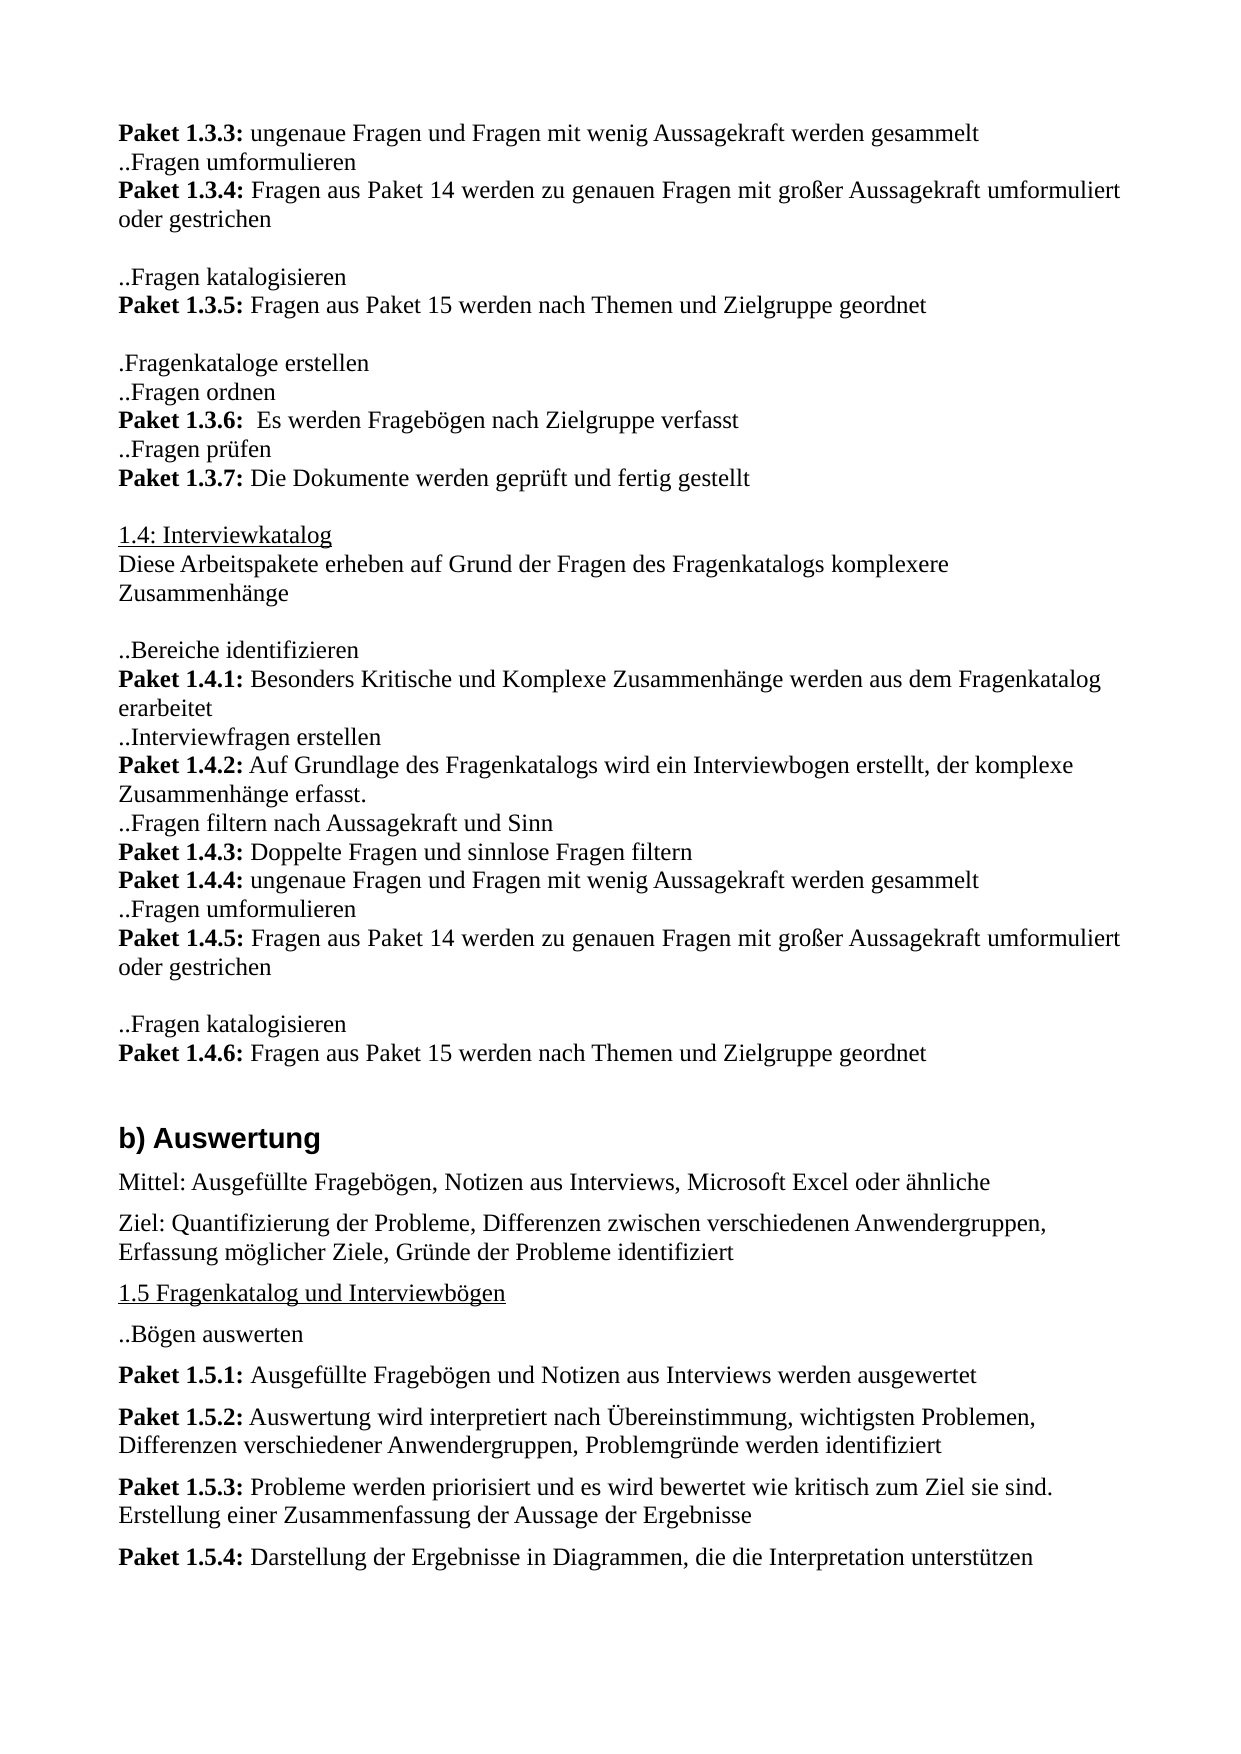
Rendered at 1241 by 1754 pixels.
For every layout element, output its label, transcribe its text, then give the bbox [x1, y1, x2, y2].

text ..Fragen katalogisieren [118, 262, 1122, 291]
text ..Fragen filtern nach Aussagekraft und Sinn [118, 808, 1122, 837]
text Diese Arbeitspakete erheben auf Grund der Fragen des Fragenkatalogs komplexere Zusammenhänge [118, 549, 1122, 607]
text ..Fragen umformulieren [118, 147, 1122, 176]
subtitle b) Auswertung [118, 1121, 1122, 1154]
text Ziel: Quantifizierung der Probleme, Differenzen zwischen verschiedenen Anwendergruppen, Erfassung möglicher Ziele, Gründe der Probleme identifiziert [118, 1208, 1122, 1265]
text ..Bögen auswerten [118, 1319, 1122, 1348]
text Paket 1.4.6: Fragen aus Paket 15 werden nach Themen und Zielgruppe geordnet [118, 1038, 1122, 1067]
text Paket 1.4.3: Doppelte Fragen und sinnlose Fragen filtern [118, 837, 1122, 866]
text ..Fragen katalogisieren [118, 1009, 1122, 1038]
text Paket 1.4.5: Fragen aus Paket 14 werden zu genauen Fragen mit großer Aussagekraft umformuliert oder gestrichen [118, 923, 1122, 981]
text Paket 1.3.4: Fragen aus Paket 14 werden zu genauen Fragen mit großer Aussagekraft umformuliert oder gestrichen [118, 176, 1122, 233]
text ..Fragen umformulieren [118, 894, 1122, 923]
text Paket 1.4.1: Besonders Kritische und Komplexe Zusammenhänge werden aus dem Fragenkatalog erarbeitet [118, 664, 1122, 722]
text Paket 1.3.7: Die Dokumente werden geprüft und fertig gestellt [118, 463, 1122, 492]
text Paket 1.4.4: ungenaue Fragen und Fragen mit wenig Aussagekraft werden gesammelt [118, 866, 1122, 894]
text 1.5 Fragenkatalog und Interviewbögen [118, 1278, 1122, 1307]
text ..Interviewfragen erstellen [118, 722, 1122, 751]
text Paket 1.4.2: Auf Grundlage des Fragenkatalogs wird ein Interviewbogen erstellt, der komplexe Zusammenhänge erfasst. [118, 751, 1122, 808]
text Paket 1.5.3: Probleme werden priorisiert und es wird bewertet wie kritisch zum Ziel sie sind. Erstellung einer Zusammenfassung der Aussage der Ergebnisse [118, 1472, 1122, 1529]
text Paket 1.3.6: Es werden Fragebögen nach Zielgruppe verfasst [118, 406, 1122, 434]
text Paket 1.5.1: Ausgefüllte Fragebögen und Notizen aus Interviews werden ausgewertet [118, 1360, 1122, 1389]
text Paket 1.3.5: Fragen aus Paket 15 werden nach Themen und Zielgruppe geordnet [118, 291, 1122, 319]
text ..Fragen prüfen [118, 434, 1122, 463]
text Paket 1.5.2: Auswertung wird interpretiert nach Übereinstimmung, wichtigsten Problemen, Differenzen verschiedener Anwendergruppen, Problemgründe werden identifiziert [118, 1402, 1122, 1459]
text ..Bereiche identifizieren [118, 636, 1122, 664]
text Paket 1.3.3: ungenaue Fragen und Fragen mit wenig Aussagekraft werden gesammelt [118, 118, 1122, 147]
text .Fragenkataloge erstellen [118, 348, 1122, 377]
text Paket 1.5.4: Darstellung der Ergebnisse in Diagrammen, die die Interpretation unterstützen [118, 1542, 1122, 1570]
text Mittel: Ausgefüllte Fragebögen, Notizen aus Interviews, Microsoft Excel oder ähnliche [118, 1167, 1122, 1195]
text ..Fragen ordnen [118, 377, 1122, 406]
text 1.4: Interviewkatalog [118, 521, 1122, 549]
